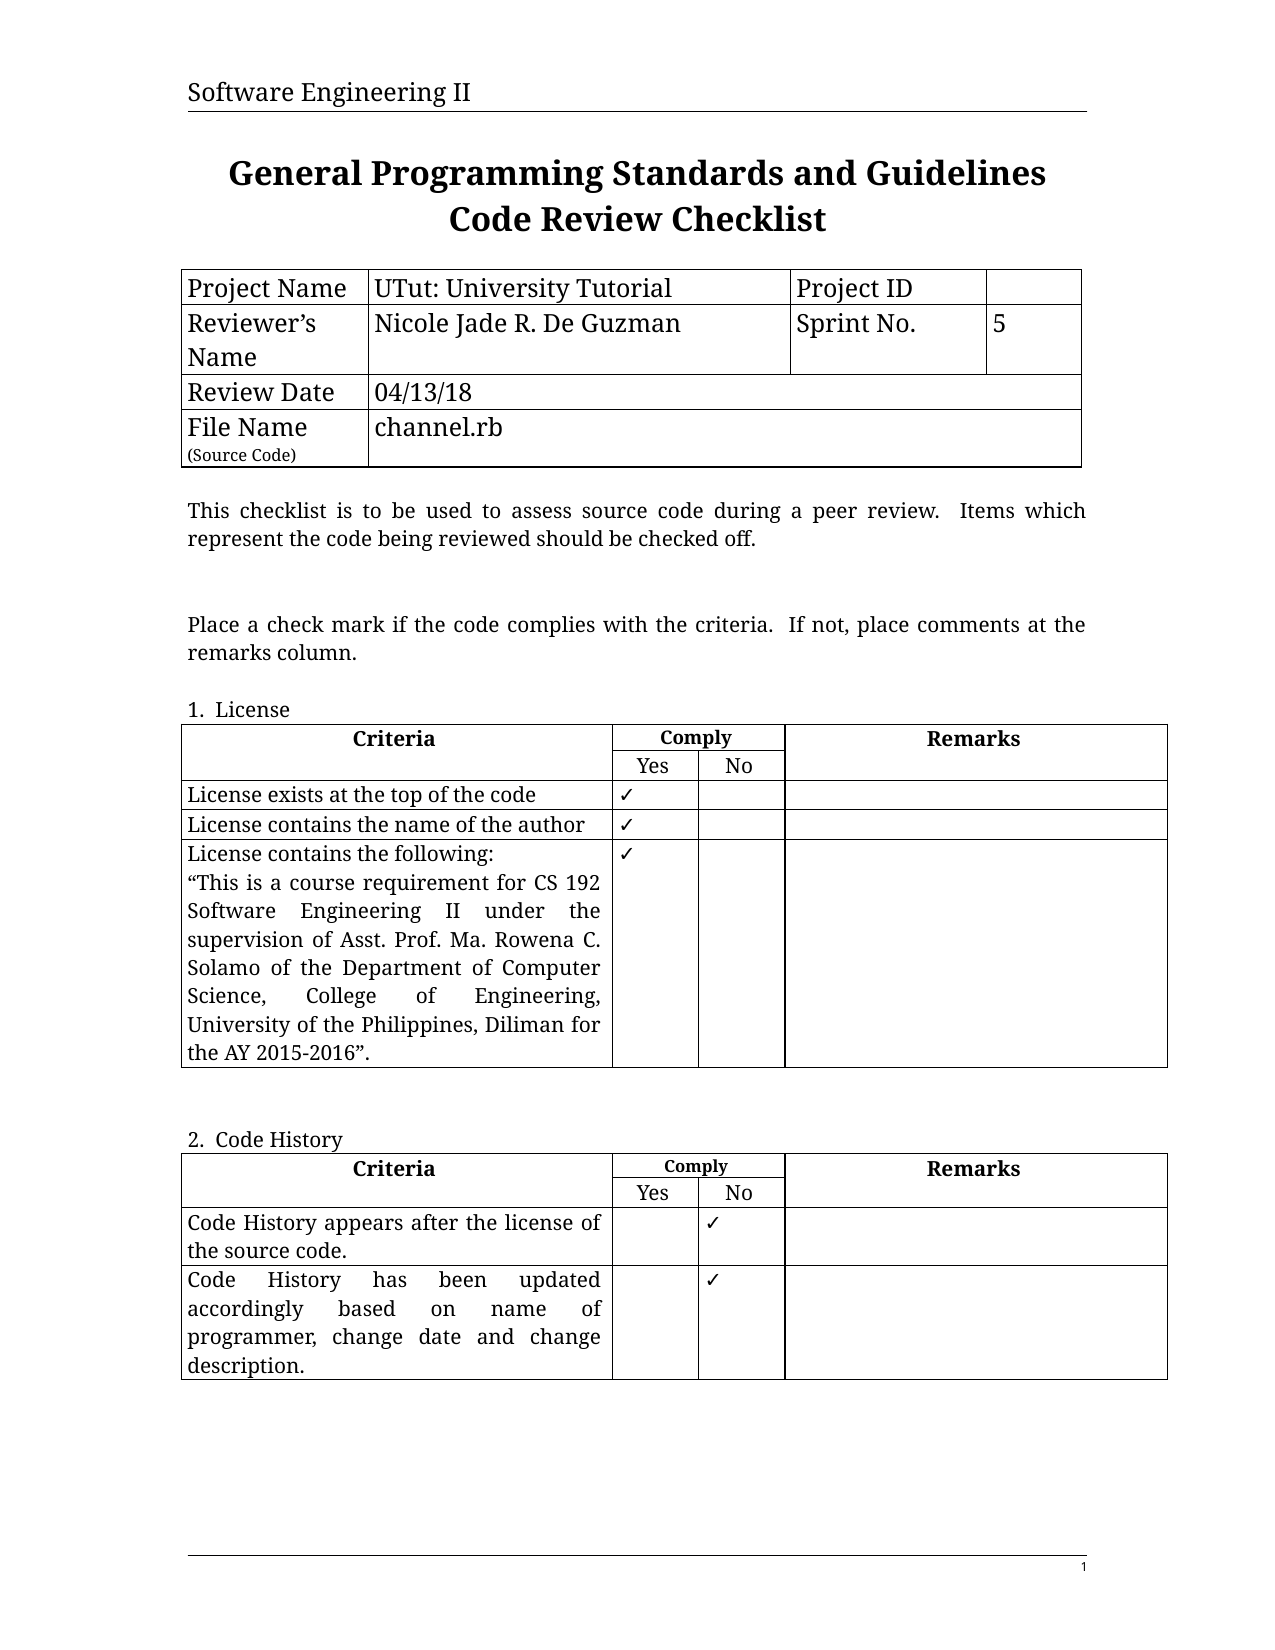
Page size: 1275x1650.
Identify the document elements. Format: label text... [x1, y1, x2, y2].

table_header Criteria [182, 725, 612, 779]
table_cell [786, 1208, 1167, 1264]
table_cell [1156, 810, 1167, 838]
table_cell No [699, 751, 704, 779]
table_header [987, 270, 992, 304]
table_cell ✓ [613, 810, 618, 838]
table_cell [613, 1266, 698, 1379]
table_header Remarks [786, 1154, 1167, 1207]
table_header Comply [774, 725, 784, 750]
text General Programming Standards and Guidelines Code Review Checklist [187, 150, 1087, 241]
table_cell [786, 840, 1167, 1067]
table_cell Reviewer’s Name [182, 305, 187, 373]
table_cell [699, 840, 784, 1067]
table_cell Yes [613, 751, 618, 779]
table_cell ✓ [699, 1208, 784, 1264]
table_cell [774, 781, 784, 809]
text 1. License [187, 695, 1087, 723]
table_cell ✓ [613, 781, 618, 809]
table_cell 04/13/18 [1070, 375, 1081, 409]
text Place a check mark if the code complies with the criteria. If not, place comments at the remarks column. [187, 610, 1087, 667]
table_header Remarks [786, 725, 1167, 779]
table_header Comply [613, 725, 618, 750]
table_cell channel.rb [369, 410, 1081, 466]
table_cell [774, 810, 784, 838]
table_cell No [774, 751, 784, 779]
table_cell ✓ [699, 1266, 784, 1379]
text This checklist is to be used to assess source code during a peer review. Items which represent the code being reviewed should be checked off. [187, 496, 1087, 553]
table_cell [786, 1266, 1167, 1379]
table_cell [786, 781, 791, 809]
table_header Criteria [182, 1154, 612, 1207]
table_cell 5 [987, 305, 1081, 373]
table_cell Nicole Jade R. De Guzman [369, 305, 790, 373]
table_cell ✓ [687, 781, 698, 809]
table_header Project Name [357, 270, 368, 304]
table_cell [699, 781, 704, 809]
table_cell ✓ [687, 810, 698, 838]
table_cell Sprint No. [791, 305, 986, 373]
table_cell Reviewer’s Name [357, 305, 368, 373]
table_cell Yes [687, 751, 698, 779]
table_header Project ID [976, 270, 986, 304]
table_cell [613, 1208, 698, 1264]
table_header [1070, 270, 1081, 304]
table_cell [786, 810, 791, 838]
table_cell File Name (Source Code) [357, 410, 368, 466]
table_cell [699, 810, 704, 838]
text 2. Code History [187, 1125, 1087, 1153]
table_cell [1156, 781, 1167, 809]
table_cell No [774, 1178, 784, 1207]
table_cell ✓ [613, 840, 698, 1067]
table_header Comply [774, 1154, 784, 1177]
table_cell 04/13/18 [369, 375, 374, 409]
table_cell Review Date [357, 375, 368, 409]
table_cell No [699, 1178, 704, 1207]
table_cell Yes [613, 1178, 618, 1207]
table_cell Yes [687, 1178, 698, 1207]
